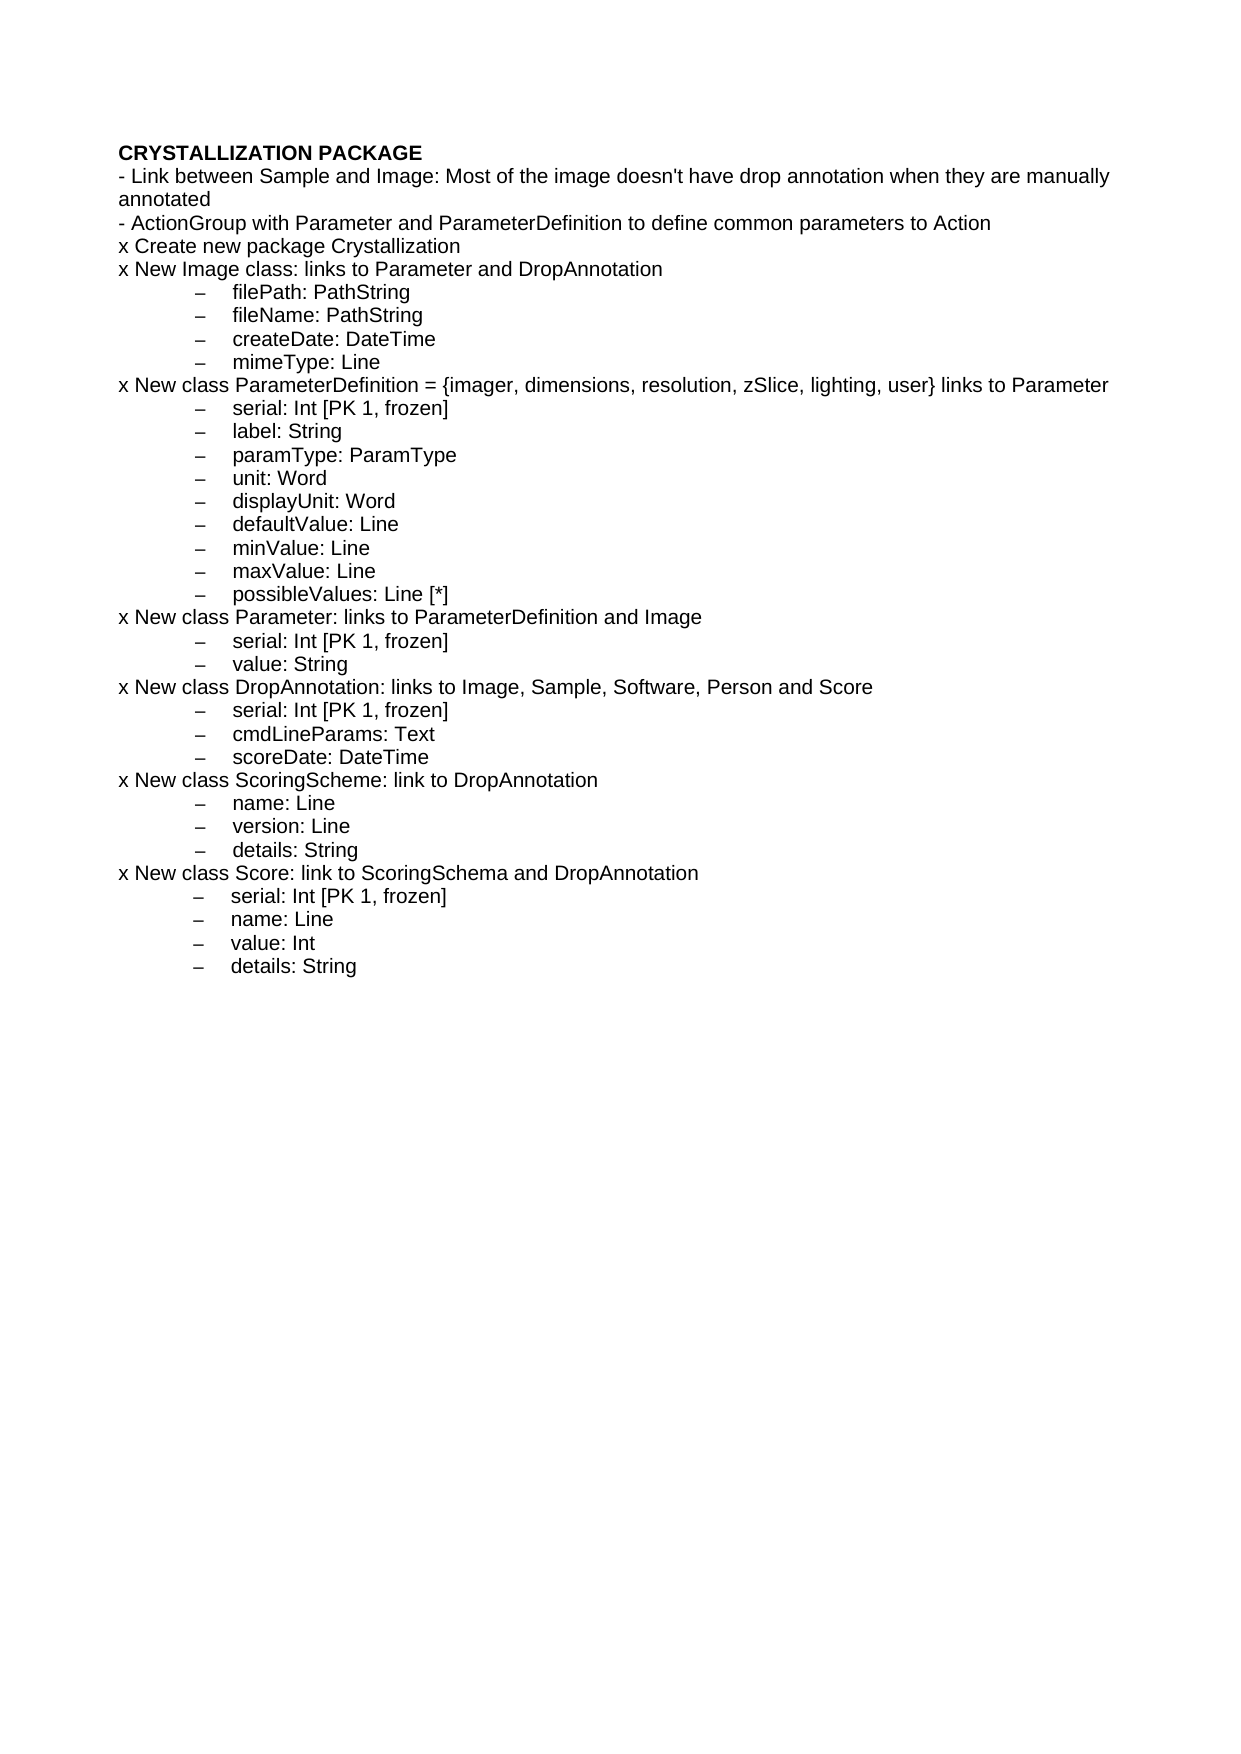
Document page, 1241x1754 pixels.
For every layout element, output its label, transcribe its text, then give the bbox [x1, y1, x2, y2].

text x New class Score: link to ScoringSchema and DropAnnotation [118, 861, 1122, 885]
text x New class ScoringScheme: link to DropAnnotation [118, 768, 1122, 792]
list displayUnit: Word [195, 490, 1122, 513]
list serial: Int [PK 1, frozen] [195, 397, 1122, 420]
list name: Line [195, 792, 1122, 815]
list serial: Int [PK 1, frozen] [195, 699, 1122, 722]
list details: String [193, 954, 1122, 978]
list serial: Int [PK 1, frozen] [195, 629, 1122, 652]
text - ActionGroup with Parameter and ParameterDefinition to define common parameters to Action [118, 211, 1122, 234]
text x New Image class: links to Parameter and DropAnnotation [118, 257, 1122, 281]
list filePath: PathString [195, 281, 1122, 304]
list minValue: Line [195, 536, 1122, 559]
list value: Int [193, 931, 1122, 954]
list label: String [195, 420, 1122, 443]
list possibleValues: Line [*] [195, 583, 1122, 606]
text x New class DropAnnotation: links to Image, Sample, Software, Person and Score [118, 676, 1122, 699]
list defaultValue: Line [195, 513, 1122, 536]
list mimeType: Line [195, 350, 1122, 374]
text x Create new package Crystallization [118, 234, 1122, 257]
list paramType: ParamType [195, 443, 1122, 467]
list version: Line [195, 815, 1122, 838]
list scoreDate: DateTime [195, 745, 1122, 768]
list details: String [195, 838, 1122, 861]
list value: String [195, 652, 1122, 676]
text x New class ParameterDefinition = {imager, dimensions, resolution, zSlice, lighting, user} links to Parameter [118, 374, 1122, 397]
list serial: Int [PK 1, frozen] [193, 885, 1122, 908]
list maxValue: Line [195, 559, 1122, 583]
text x New class Parameter: links to ParameterDefinition and Image [118, 606, 1122, 629]
list cmdLineParams: Text [195, 722, 1122, 745]
list name: Line [193, 908, 1122, 931]
list unit: Word [195, 467, 1122, 490]
list createDate: DateTime [195, 327, 1122, 350]
text - Link between Sample and Image: Most of the image doesn't have drop annotation when they are manually annotated [118, 164, 1122, 211]
text CRYSTALLIZATION PACKAGE [118, 141, 1122, 164]
list fileName: PathString [195, 304, 1122, 327]
